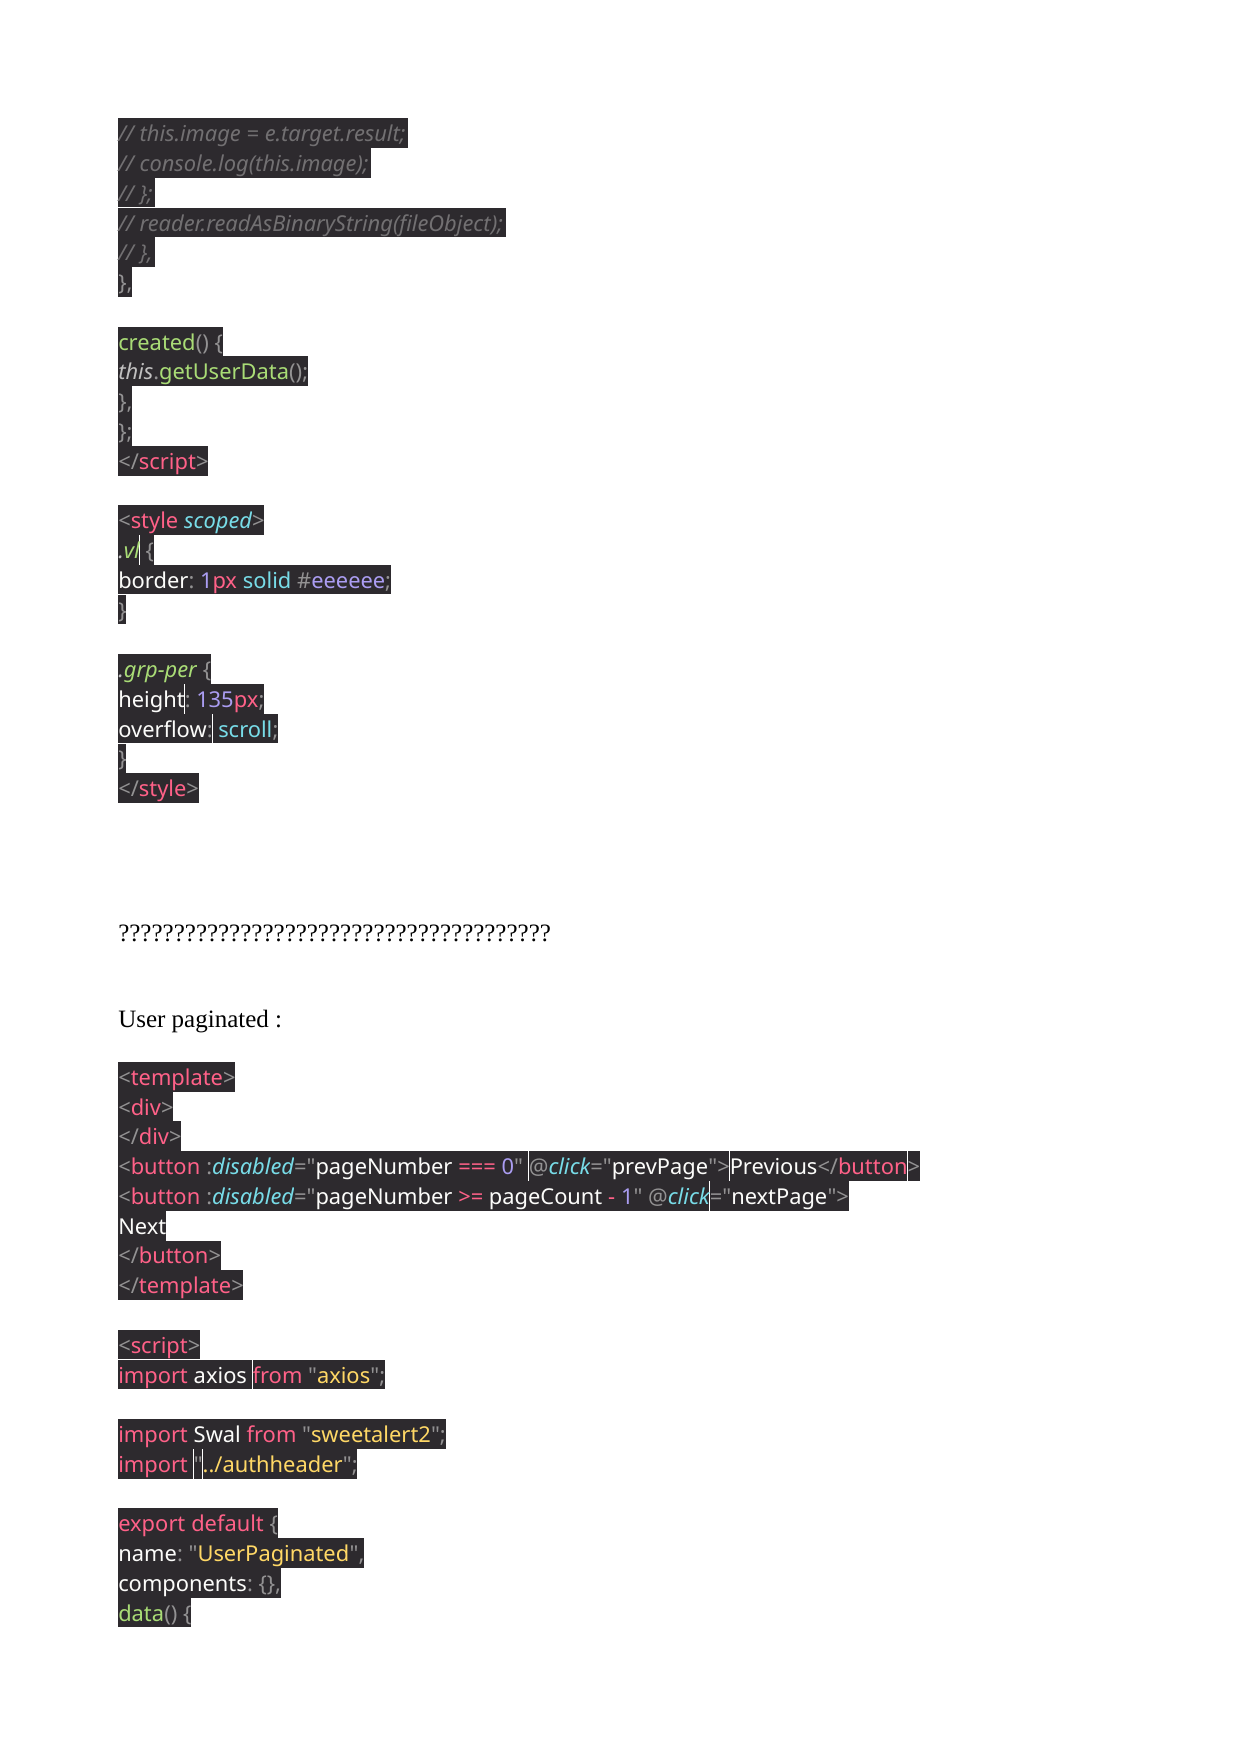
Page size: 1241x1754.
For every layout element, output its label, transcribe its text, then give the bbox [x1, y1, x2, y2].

text ??????????????????????????????????????? [118, 918, 1122, 947]
text </script> [118, 446, 1122, 476]
text Next [118, 1211, 1122, 1241]
text data() { [118, 1598, 1122, 1627]
text // }, [118, 237, 1122, 267]
text <template> [118, 1062, 1122, 1092]
text <div> [118, 1092, 1122, 1121]
text } [118, 743, 1122, 773]
text }; [118, 416, 1122, 446]
text }, [118, 267, 1122, 297]
text // }; [118, 178, 1122, 207]
text overflow: scroll; [118, 714, 1122, 743]
text export default { [118, 1508, 1122, 1538]
text </template> [118, 1270, 1122, 1300]
text <script> [118, 1330, 1122, 1359]
text </button> [118, 1241, 1122, 1270]
text // console.log(this.image); [118, 148, 1122, 178]
text }, [118, 386, 1122, 416]
text <button :disabled="pageNumber >= pageCount - 1" @click="nextPage"> [118, 1181, 1122, 1211]
text .vl { [118, 535, 1122, 565]
text User paginated : [118, 1004, 1122, 1033]
text border: 1px solid #eeeeee; [118, 565, 1122, 594]
text this.getUserData(); [118, 356, 1122, 386]
text components: {}, [118, 1568, 1122, 1598]
text </div> [118, 1121, 1122, 1151]
text </style> [118, 773, 1122, 803]
text created() { [118, 327, 1122, 356]
text import axios from "axios"; [118, 1359, 1122, 1389]
text <style scoped> [118, 505, 1122, 535]
text // reader.readAsBinaryString(fileObject); [118, 207, 1122, 237]
text // this.image = e.target.result; [118, 118, 1122, 148]
text height: 135px; [118, 684, 1122, 714]
text <button :disabled="pageNumber === 0" @click="prevPage">Previous</button> [118, 1151, 1122, 1181]
text import "../authheader"; [118, 1449, 1122, 1479]
text import Swal from "sweetalert2"; [118, 1419, 1122, 1449]
text } [118, 594, 1122, 624]
text .grp-per { [118, 654, 1122, 684]
text name: "UserPaginated", [118, 1538, 1122, 1568]
